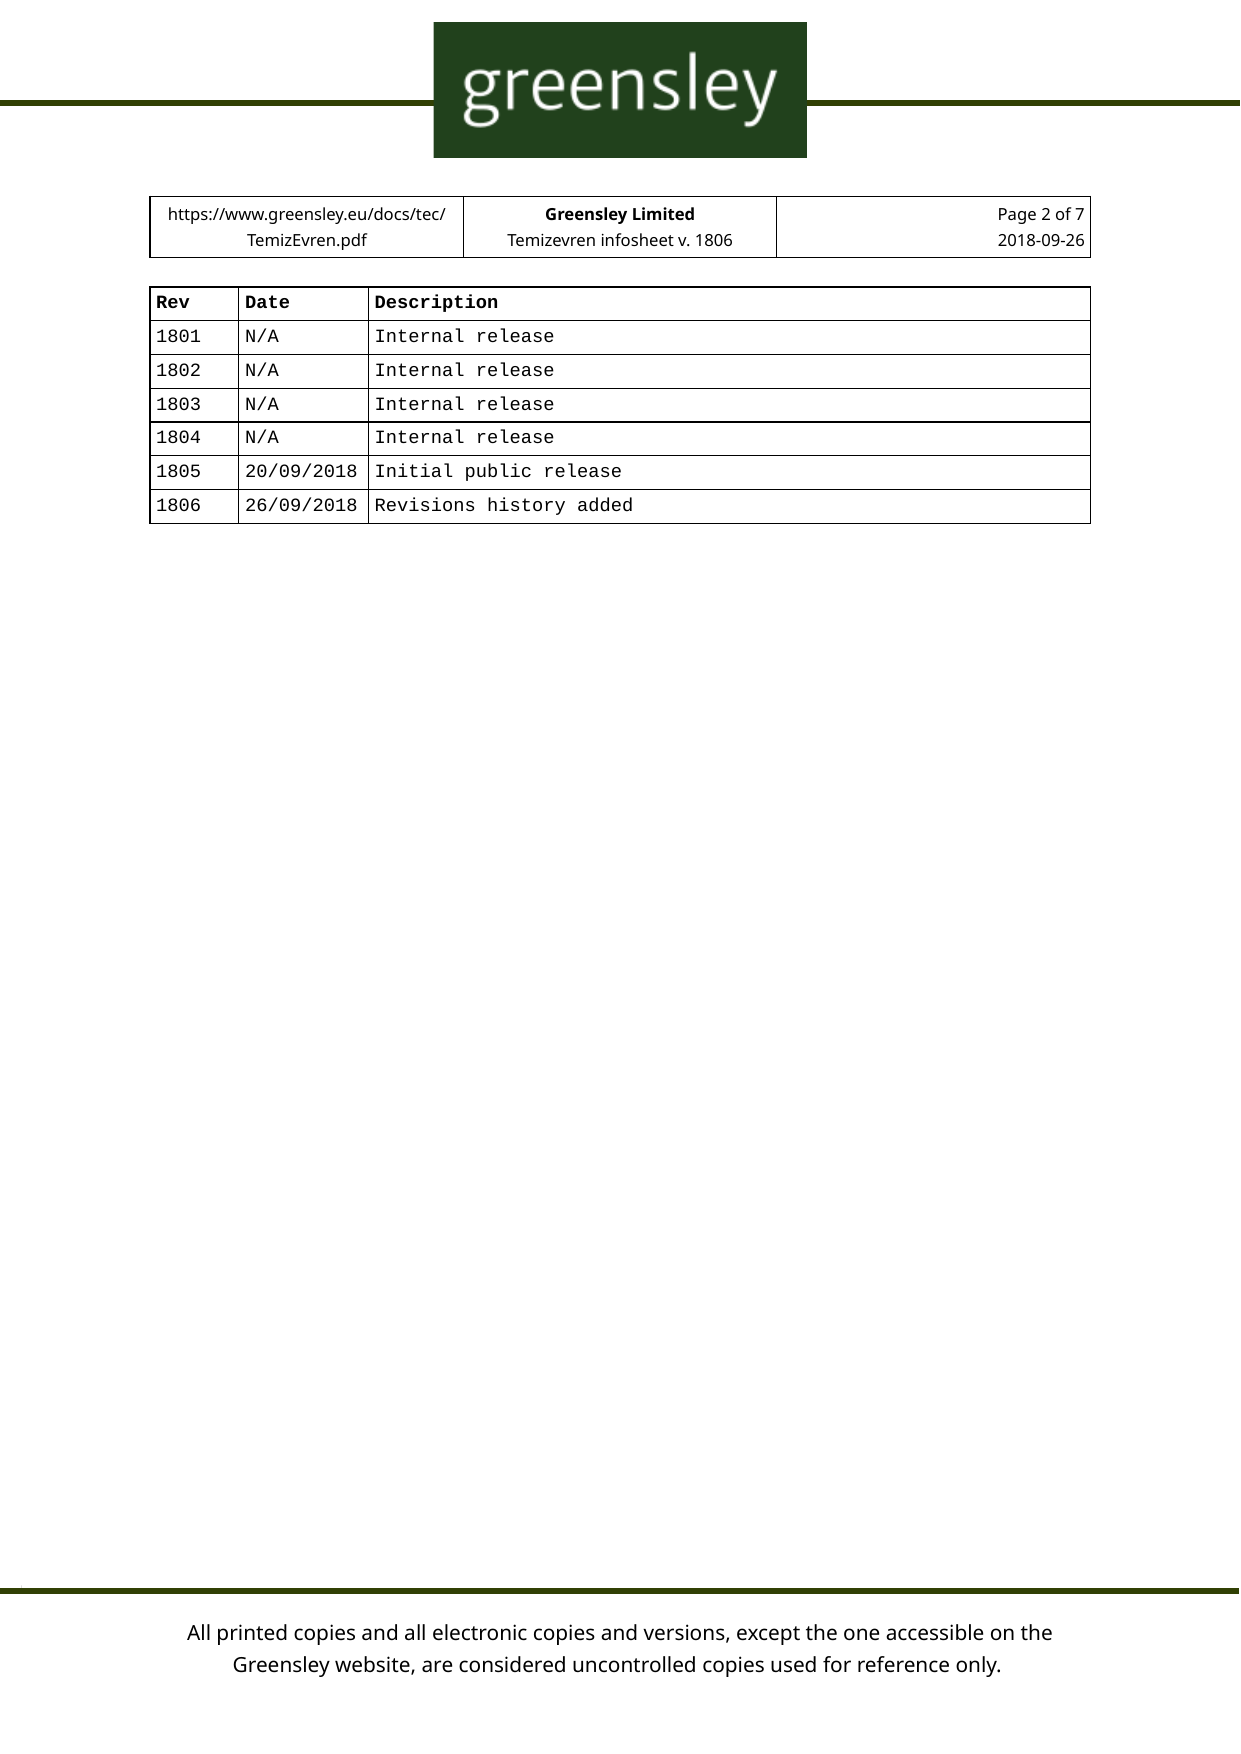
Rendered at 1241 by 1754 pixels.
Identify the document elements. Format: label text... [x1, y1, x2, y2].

table_cell Initial public release [369, 456, 1090, 489]
table_cell Internal release [369, 355, 1090, 388]
table_cell 1806 [151, 490, 238, 523]
table_cell 1803 [151, 389, 238, 421]
table_header Date [239, 288, 368, 320]
table_cell N/A [239, 355, 368, 388]
table_header Rev [151, 288, 238, 320]
table_cell 1801 [151, 321, 238, 354]
table_cell 26/09/2018 [239, 490, 368, 523]
table_cell 1805 [151, 456, 238, 489]
table_cell 1804 [151, 423, 238, 455]
table_cell N/A [239, 389, 368, 421]
table_cell Revisions history added [369, 490, 1090, 523]
table_cell Internal release [369, 389, 1090, 421]
table_header Description [369, 288, 1090, 320]
picture [433, 22, 807, 158]
table_cell Internal release [369, 321, 1090, 354]
table_cell N/A [239, 423, 368, 455]
table_cell N/A [239, 321, 368, 354]
table_cell 1802 [151, 355, 238, 388]
table_cell Internal release [369, 423, 1090, 455]
table_cell 20/09/2018 [239, 456, 368, 489]
